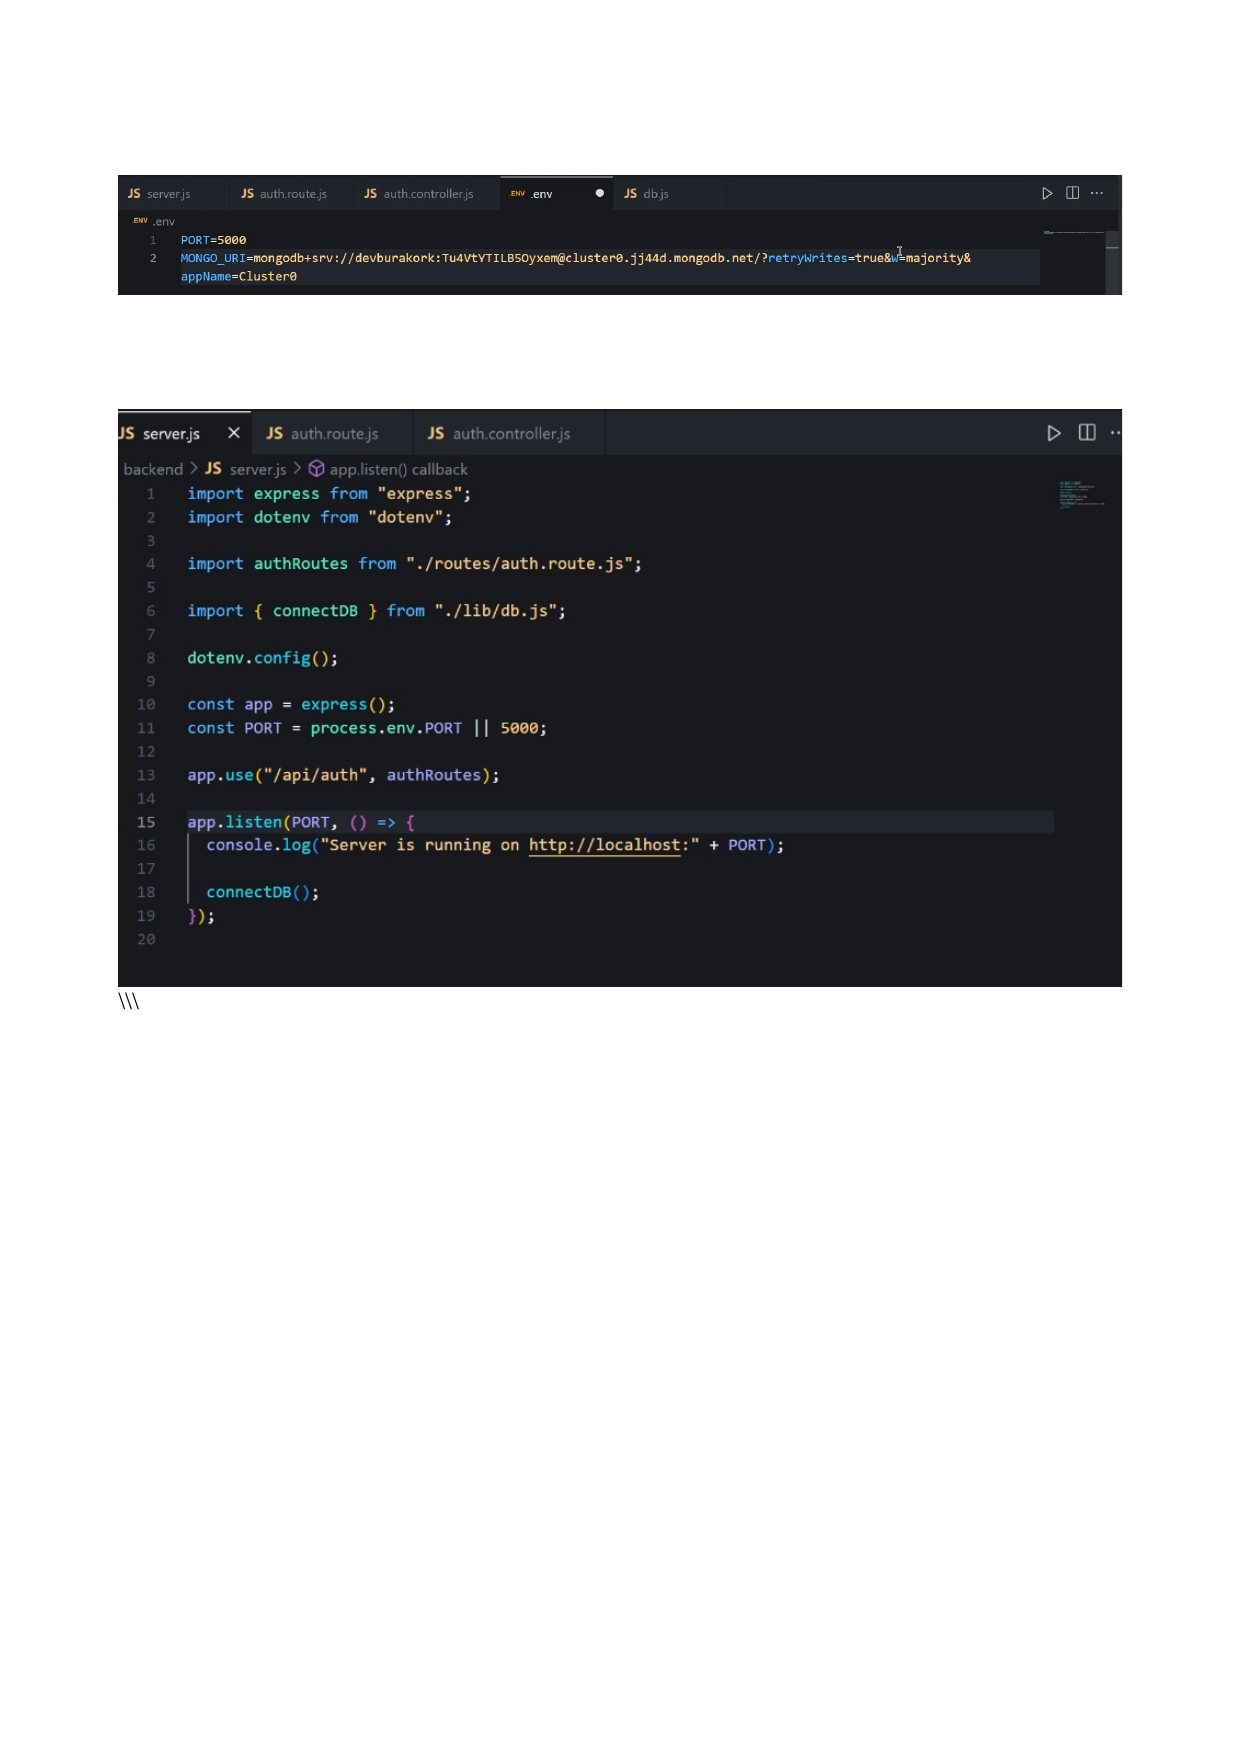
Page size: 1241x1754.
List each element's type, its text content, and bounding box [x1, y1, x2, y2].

picture [118, 175, 1123, 295]
text \\\ [118, 987, 1122, 1015]
picture [118, 409, 1123, 987]
